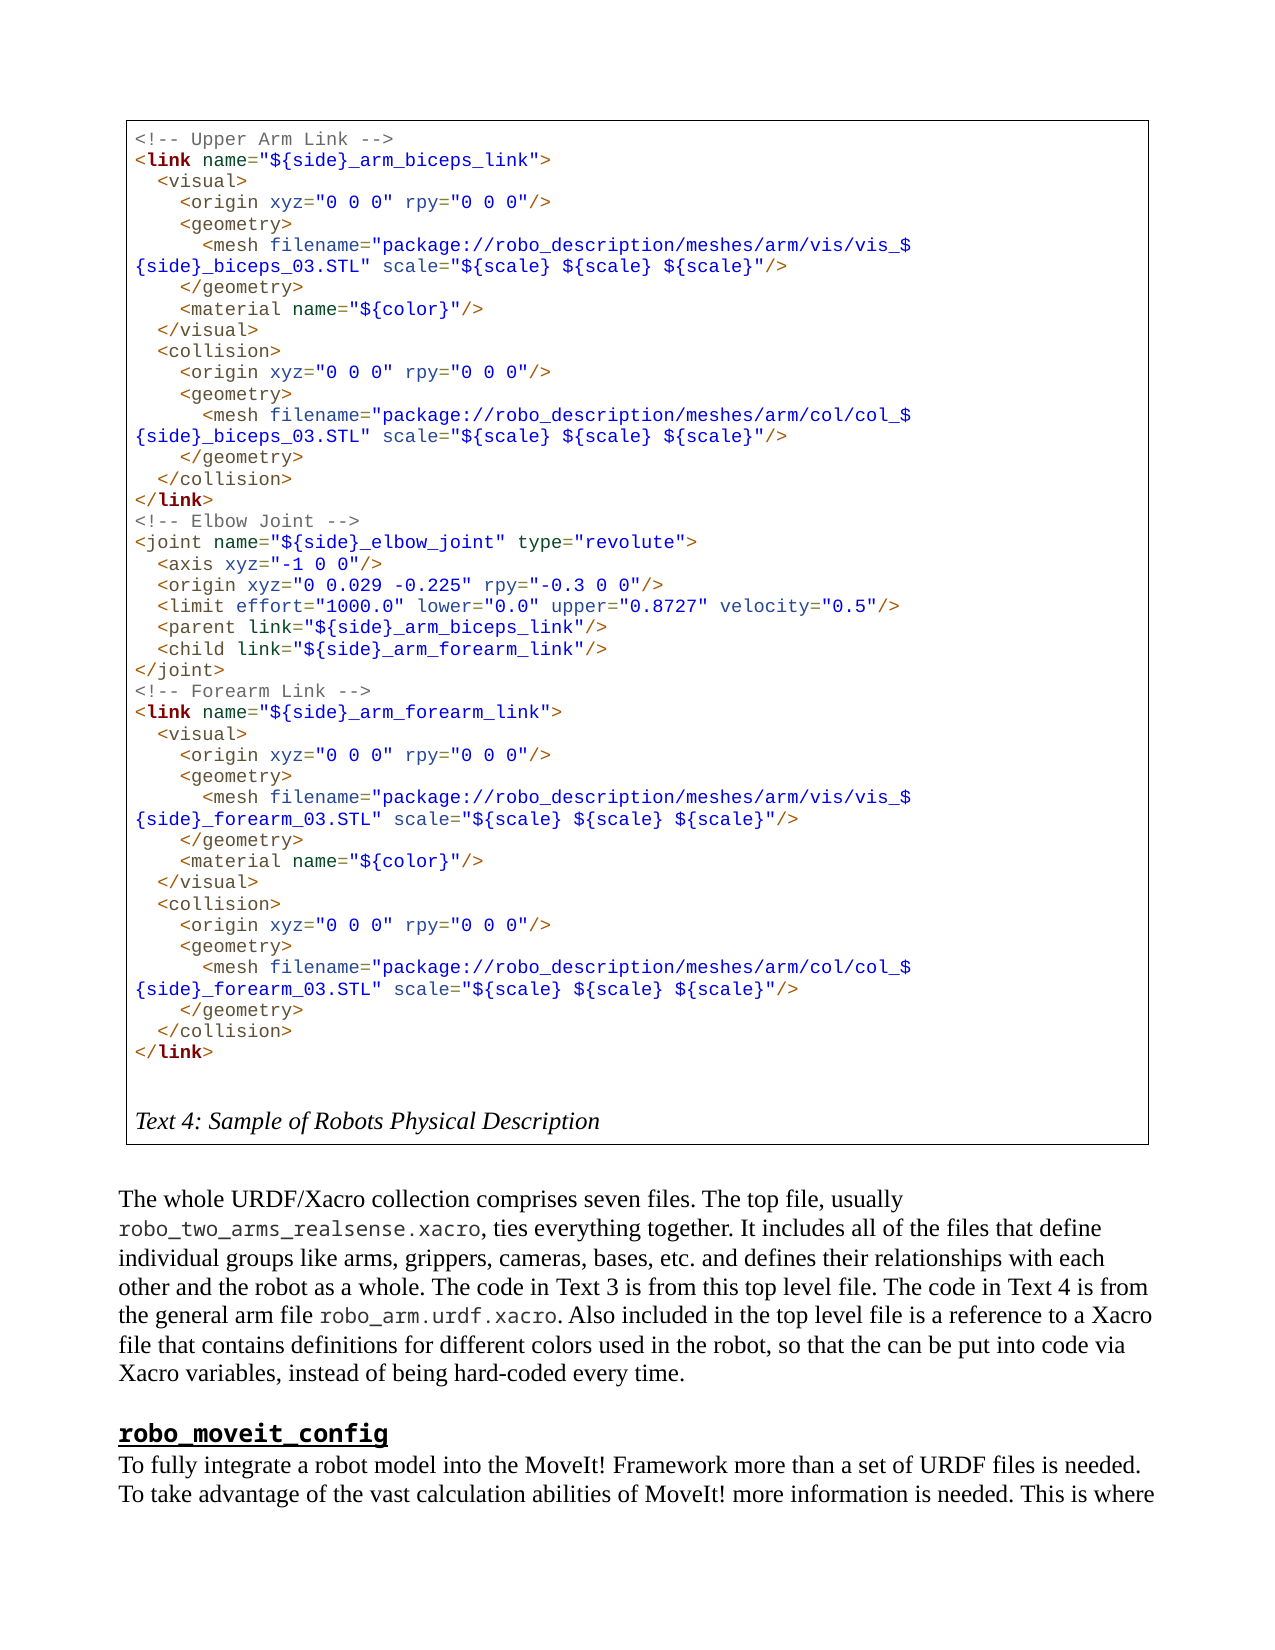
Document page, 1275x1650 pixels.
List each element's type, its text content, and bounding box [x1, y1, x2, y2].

text </link> [134, 491, 1139, 512]
text robo_moveit_config [118, 1416, 1157, 1450]
text The whole URDF/Xacro collection comprises seven files. The top file, usually robo_two_arms_realsense.xacro, ties everything together. It includes all of the files that define individual groups like arms, grippers, cameras, bases, etc. and defines their relationships with each other and the robot as a whole. The code in Text 3 is from this top level file. The code in Text 4 is from the general arm file robo_arm.urdf.xacro. Also included in the top level file is a reference to a Xacro file that contains definitions for different colors used in the robot, so that the can be put into code via Xacro variables, instead of being hard-coded every time. [118, 1184, 1157, 1387]
text <parent link="${side}_arm_biceps_link"/> [134, 618, 1139, 639]
text To fully integrate a robot model into the MoveIt! Framework more than a set of URDF files is needed. To take advantage of the vast calculation abilities of MoveIt! more information is needed. This is where [118, 1450, 1157, 1508]
text </geometry> [134, 831, 1139, 852]
text <!-- Forearm Link --> [134, 682, 1139, 703]
text <axis xyz="-1 0 0"/> [134, 554, 1139, 576]
text <child link="${side}_arm_forearm_link"/> [134, 639, 1139, 661]
text Text 4: Sample of Robots Physical Description [134, 1106, 1139, 1135]
text <origin xyz="0 0 0" rpy="0 0 0"/> [134, 916, 1139, 937]
text </visual> [134, 873, 1139, 894]
text <!-- Upper Arm Link --> [134, 129, 1139, 151]
text <limit effort="1000.0" lower="0.0" upper="0.8727" velocity="0.5"/> [134, 597, 1139, 618]
text </geometry> [134, 448, 1139, 469]
text <origin xyz="0 0 0" rpy="0 0 0"/> [134, 746, 1139, 767]
text <material name="${color}"/> [134, 299, 1139, 321]
text <origin xyz="0 0 0" rpy="0 0 0"/> [134, 363, 1139, 384]
text <link name="${side}_arm_biceps_link"> [134, 151, 1139, 172]
text <mesh filename="package://robo_description/meshes/arm/col/col_${side}_biceps_03.STL" scale="${scale} ${scale} ${scale}"/> [134, 406, 1139, 448]
text <mesh filename="package://robo_description/meshes/arm/vis/vis_${side}_biceps_03.STL" scale="${scale} ${scale} ${scale}"/> [134, 236, 1139, 278]
text <geometry> [134, 384, 1139, 406]
text <joint name="${side}_elbow_joint" type="revolute"> [134, 533, 1139, 554]
text </geometry> [134, 1001, 1139, 1022]
text </geometry> [134, 278, 1139, 299]
text <material name="${color}"/> [134, 852, 1139, 873]
text <origin xyz="0 0 0" rpy="0 0 0"/> [134, 193, 1139, 214]
text </link> [134, 1043, 1139, 1064]
text <mesh filename="package://robo_description/meshes/arm/vis/vis_${side}_forearm_03.STL" scale="${scale} ${scale} ${scale}"/> [134, 788, 1139, 831]
text <link name="${side}_arm_forearm_link"> [134, 703, 1139, 724]
text <origin xyz="0 0.029 -0.225" rpy="-0.3 0 0"/> [134, 576, 1139, 597]
text <geometry> [134, 214, 1139, 236]
text </collision> [134, 469, 1139, 491]
text <geometry> [134, 767, 1139, 788]
text <visual> [134, 172, 1139, 193]
text <geometry> [134, 937, 1139, 958]
text </joint> [134, 661, 1139, 682]
text </visual> [134, 321, 1139, 342]
text <!-- Elbow Joint --> [134, 512, 1139, 533]
text </collision> [134, 1022, 1139, 1043]
text <collision> [134, 342, 1139, 363]
text <collision> [134, 894, 1139, 916]
text <mesh filename="package://robo_description/meshes/arm/col/col_${side}_forearm_03.STL" scale="${scale} ${scale} ${scale}"/> [134, 958, 1139, 1001]
text <visual> [134, 724, 1139, 746]
